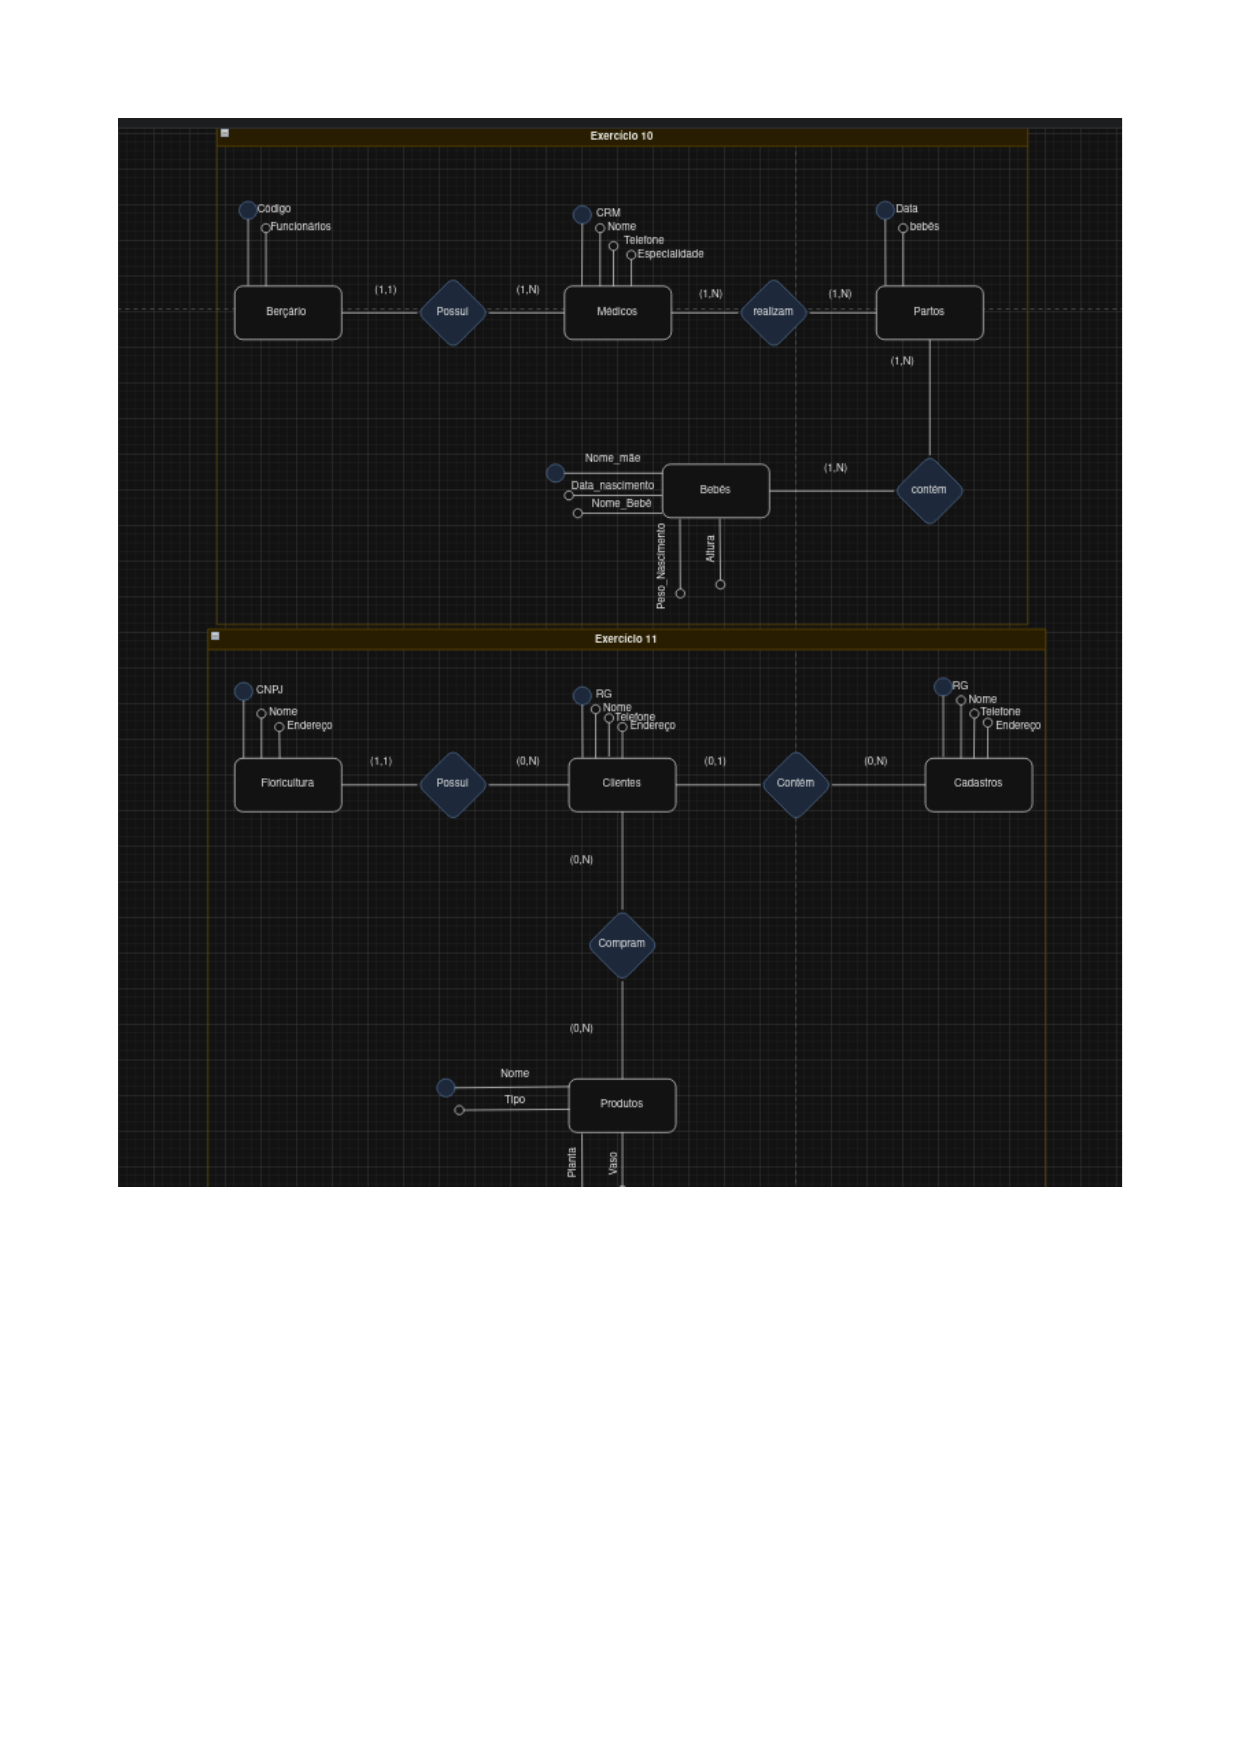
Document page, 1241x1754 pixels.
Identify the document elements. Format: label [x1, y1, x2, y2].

picture [118, 118, 1123, 1187]
